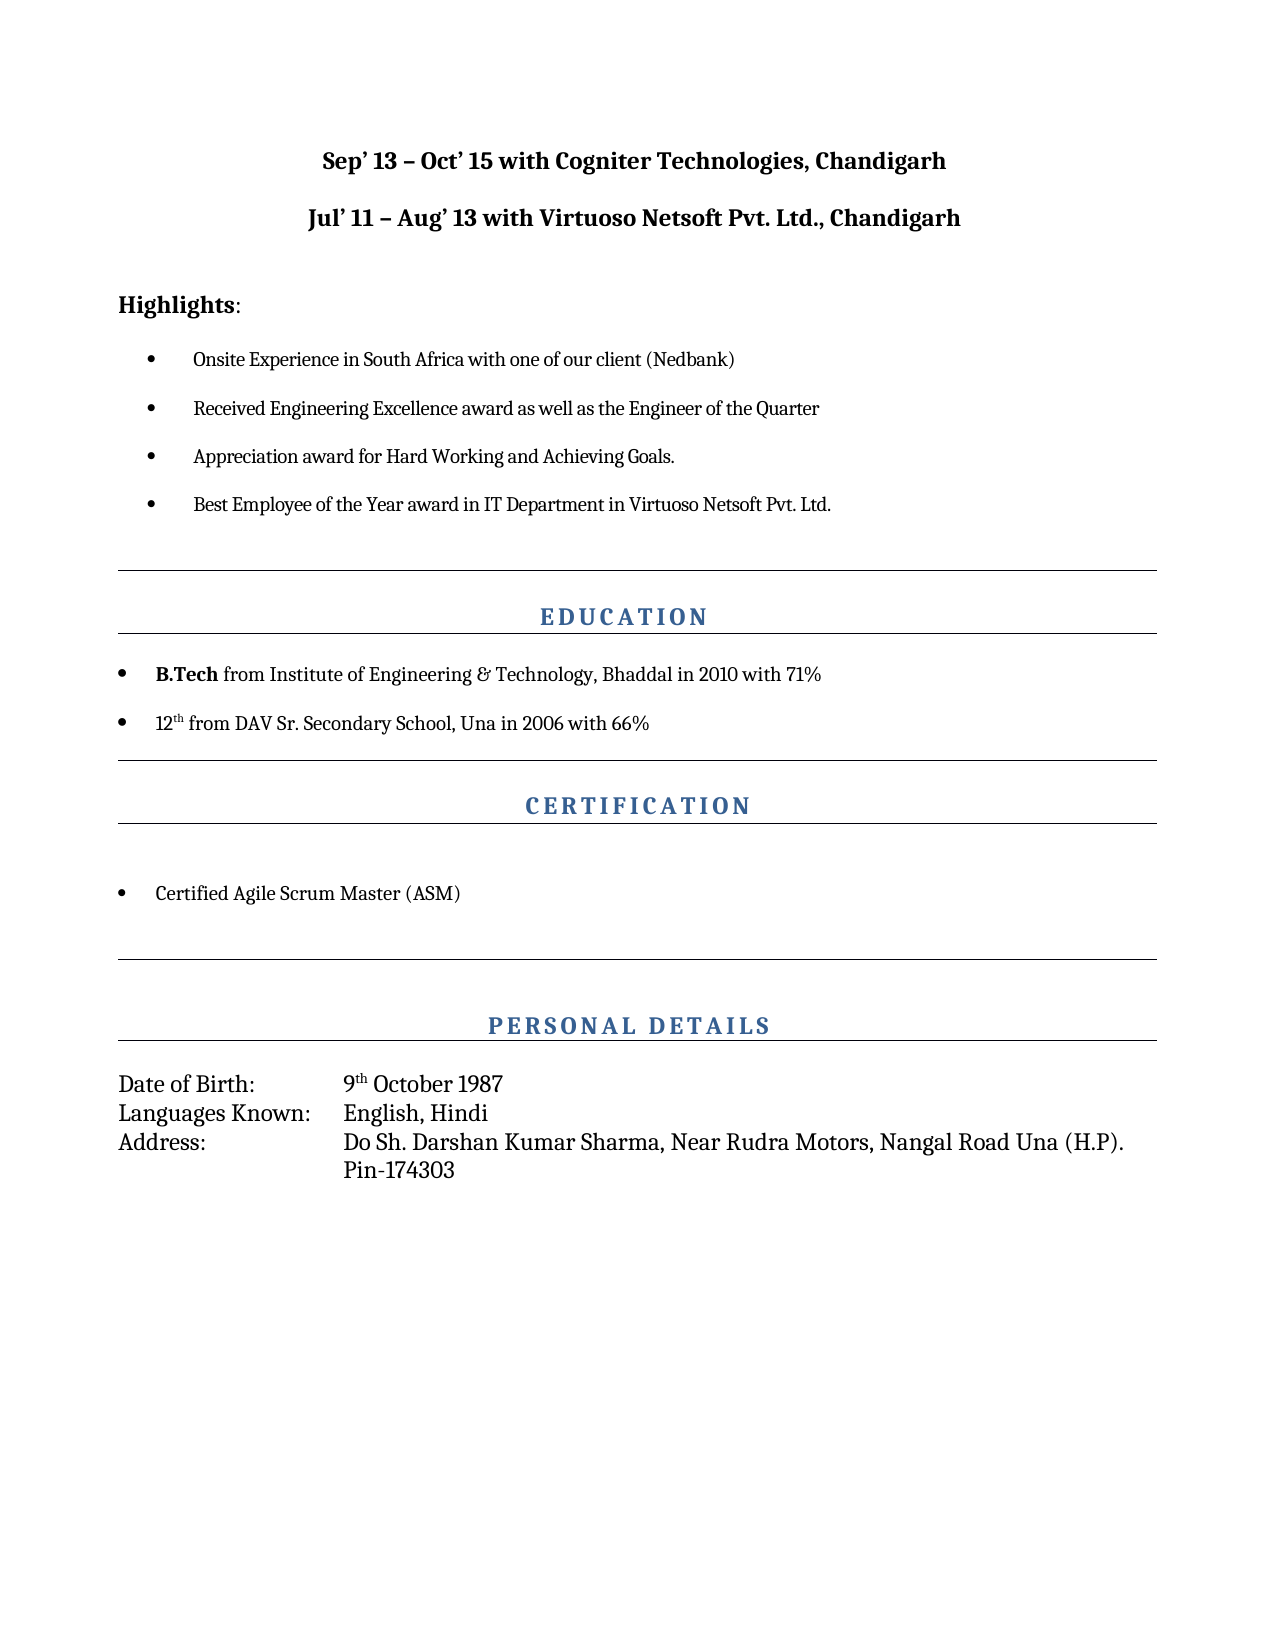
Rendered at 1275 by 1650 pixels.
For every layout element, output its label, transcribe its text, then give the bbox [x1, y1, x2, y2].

list Onsite Experience in South Africa with one of our client (Nedbank) [148, 348, 1157, 372]
list Certified Agile Scrum Master (ASM) [118, 881, 1157, 905]
text Address: Do Sh. Darshan Kumar Sharma, Near Rudra Motors, Nangal Road Una (H.P). Pin-174303 [118, 1128, 1157, 1185]
list 12th from DAV Sr. Secondary School, Una in 2006 with 66% [118, 711, 1157, 735]
text PERSONAL DETAILS [118, 960, 1157, 1040]
text Jul’ 11 – Aug’ 13 with Virtuoso Netsoft Pvt. Ltd., Chandigarh [118, 204, 1157, 233]
text Highlights: [118, 291, 1157, 319]
list Best Employee of the Year award in IT Department in Virtuoso Netsoft Pvt. Ltd. [148, 493, 1157, 517]
text Sep’ 13 – Oct’ 15 with Cogniter Technologies, Chandigarh [118, 147, 1157, 176]
text CERTIFICATION [118, 761, 1157, 823]
text Date of Birth: 9th October 1987 [118, 1070, 1157, 1099]
text Languages Known: English, Hindi [118, 1099, 1157, 1128]
list Appreciation award for Hard Working and Achieving Goals. [148, 445, 1157, 469]
text EDUCATION [118, 571, 1157, 633]
list Received Engineering Excellence award as well as the Engineer of the Quarter [148, 396, 1157, 420]
list B.Tech from Institute of Engineering & Technology, Bhaddal in 2010 with 71% [118, 663, 1157, 687]
